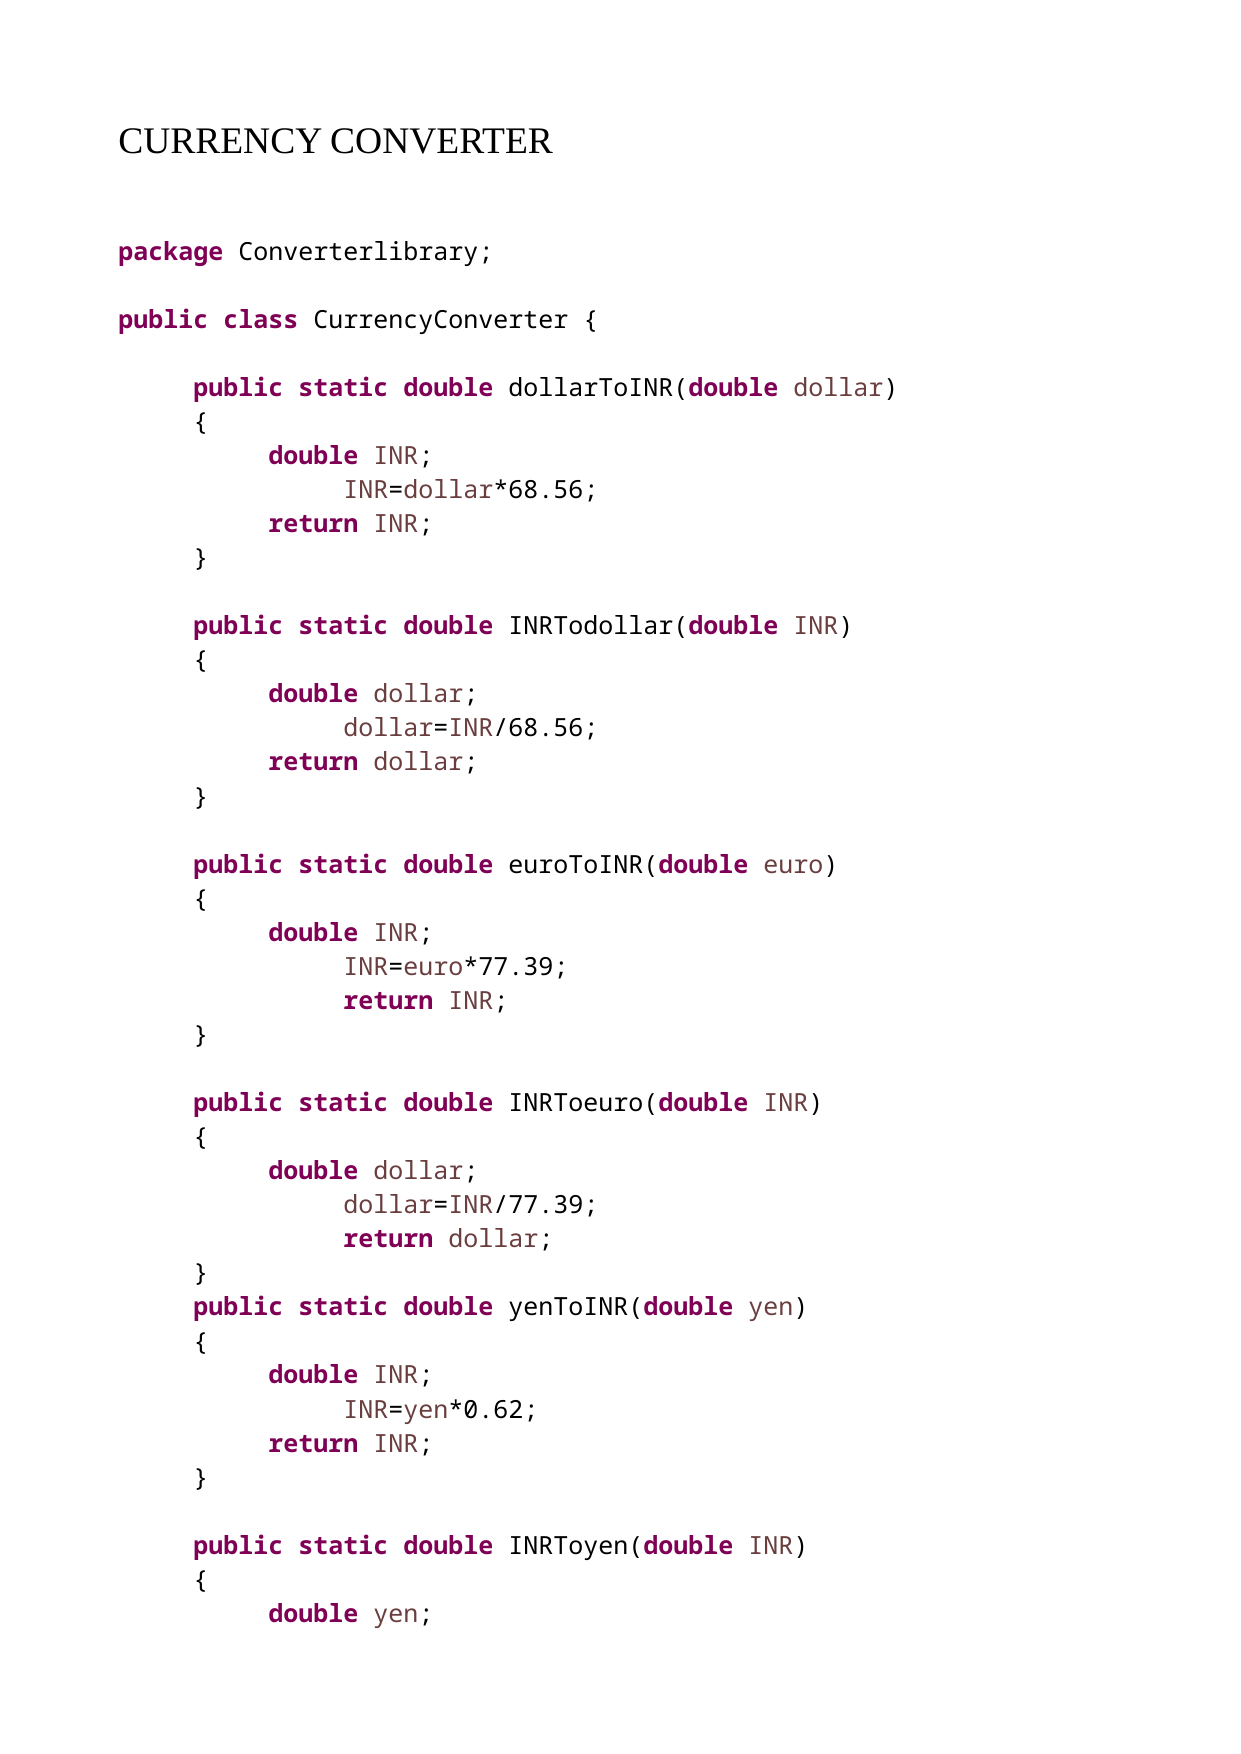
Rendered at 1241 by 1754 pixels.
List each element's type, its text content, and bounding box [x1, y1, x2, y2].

text double dollar; [118, 676, 1122, 710]
text { [118, 403, 1122, 437]
text INR=yen*0.62; [118, 1391, 1122, 1425]
text double INR; [118, 437, 1122, 472]
text return INR; [118, 506, 1122, 540]
text } [118, 1459, 1122, 1493]
text public static double INRTodollar(double INR) [118, 608, 1122, 642]
text INR=dollar*68.56; [118, 472, 1122, 506]
text { [118, 1562, 1122, 1596]
text public static double yenToINR(double yen) [118, 1289, 1122, 1323]
text } [118, 540, 1122, 574]
text return dollar; [118, 744, 1122, 778]
text { [118, 1119, 1122, 1153]
text dollar=INR/68.56; [118, 710, 1122, 744]
text } [118, 778, 1122, 812]
text CURRENCY CONVERTER [118, 118, 1122, 161]
text double yen; [118, 1596, 1122, 1630]
text dollar=INR/77.39; [118, 1187, 1122, 1221]
text INR=euro*77.39; [118, 948, 1122, 982]
text return INR; [118, 982, 1122, 1017]
text { [118, 642, 1122, 676]
text public class CurrencyConverter { [118, 301, 1122, 335]
text return dollar; [118, 1221, 1122, 1255]
text { [118, 1323, 1122, 1357]
text double INR; [118, 1357, 1122, 1391]
text package Converterlibrary; [118, 233, 1122, 267]
text } [118, 1017, 1122, 1051]
text public static double euroToINR(double euro) [118, 846, 1122, 880]
text public static double dollarToINR(double dollar) [118, 369, 1122, 403]
text return INR; [118, 1425, 1122, 1459]
text double INR; [118, 914, 1122, 948]
text public static double INRToeuro(double INR) [118, 1085, 1122, 1119]
text public static double INRToyen(double INR) [118, 1527, 1122, 1562]
text { [118, 880, 1122, 914]
text double dollar; [118, 1153, 1122, 1187]
text } [118, 1255, 1122, 1289]
